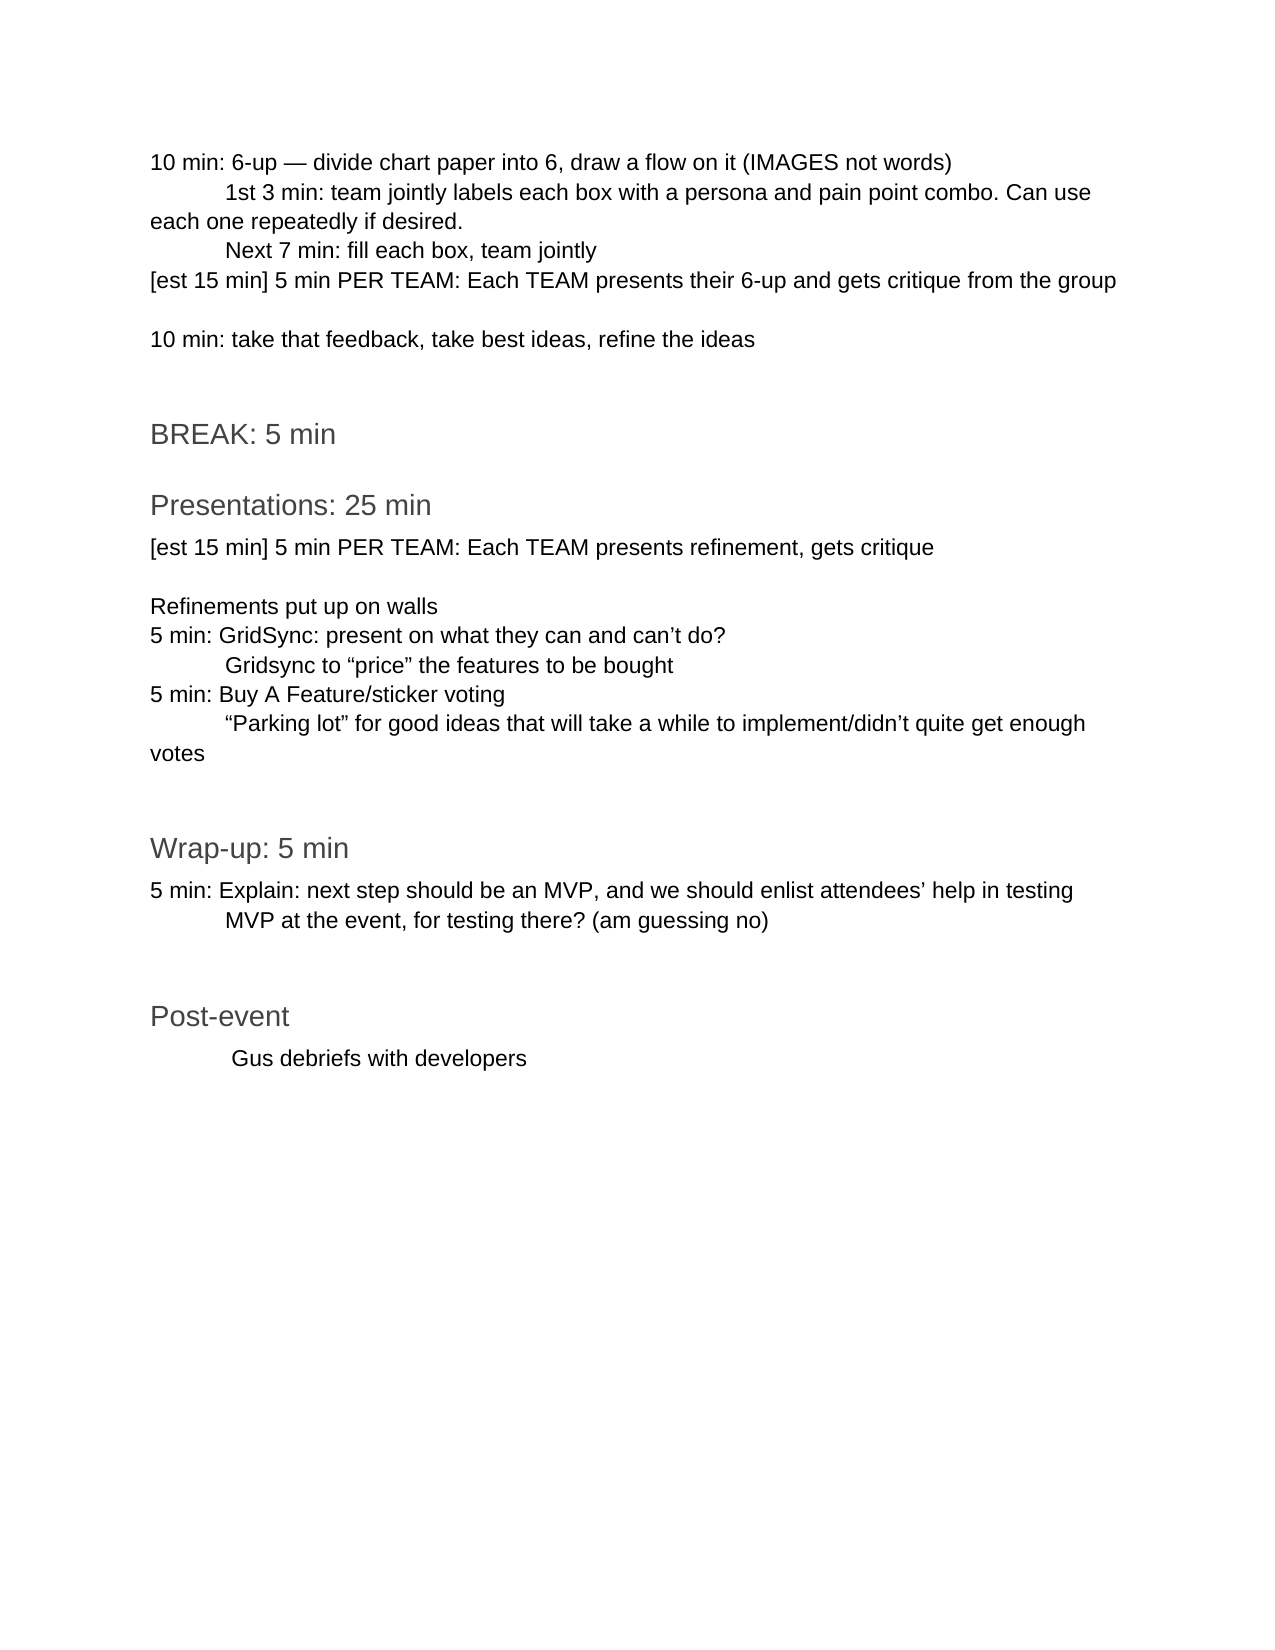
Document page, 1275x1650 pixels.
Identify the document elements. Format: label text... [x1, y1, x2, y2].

text 10 min: 6-up — divide chart paper into 6, draw a flow on it (IMAGES not words) [150, 150, 1125, 176]
subtitle Presentations: 25 min [150, 489, 1125, 522]
text 1st 3 min: team jointly labels each box with a persona and pain point combo. Can use each one repeatedly if desired. [150, 179, 1125, 234]
text “Parking lot” for good ideas that will take a while to implement/didn’t quite get enough votes [150, 711, 1125, 766]
subtitle Post-event [150, 1000, 1125, 1032]
text Gus debriefs with developers [150, 1045, 1125, 1071]
text 5 min: GridSync: present on what they can and can’t do? [150, 623, 1125, 648]
text Refinements put up on walls [150, 593, 1125, 619]
text 5 min: Buy A Feature/sticker voting [150, 682, 1125, 707]
text 10 min: take that feedback, take best ideas, refine the ideas [150, 326, 1125, 352]
text MVP at the event, for testing there? (am guessing no) [150, 908, 1125, 933]
text Next 7 min: fill each box, team jointly [150, 238, 1125, 264]
text [est 15 min] 5 min PER TEAM: Each TEAM presents refinement, gets critique [150, 535, 1125, 560]
subtitle BREAK: 5 min [150, 418, 1125, 451]
text [est 15 min] 5 min PER TEAM: Each TEAM presents their 6-up and gets critique from the group [150, 267, 1125, 293]
text Gridsync to “price” the features to be bought [150, 652, 1125, 678]
subtitle Wrap-up: 5 min [150, 832, 1125, 865]
text 5 min: Explain: next step should be an MVP, and we should enlist attendees’ help in testing [150, 878, 1125, 904]
